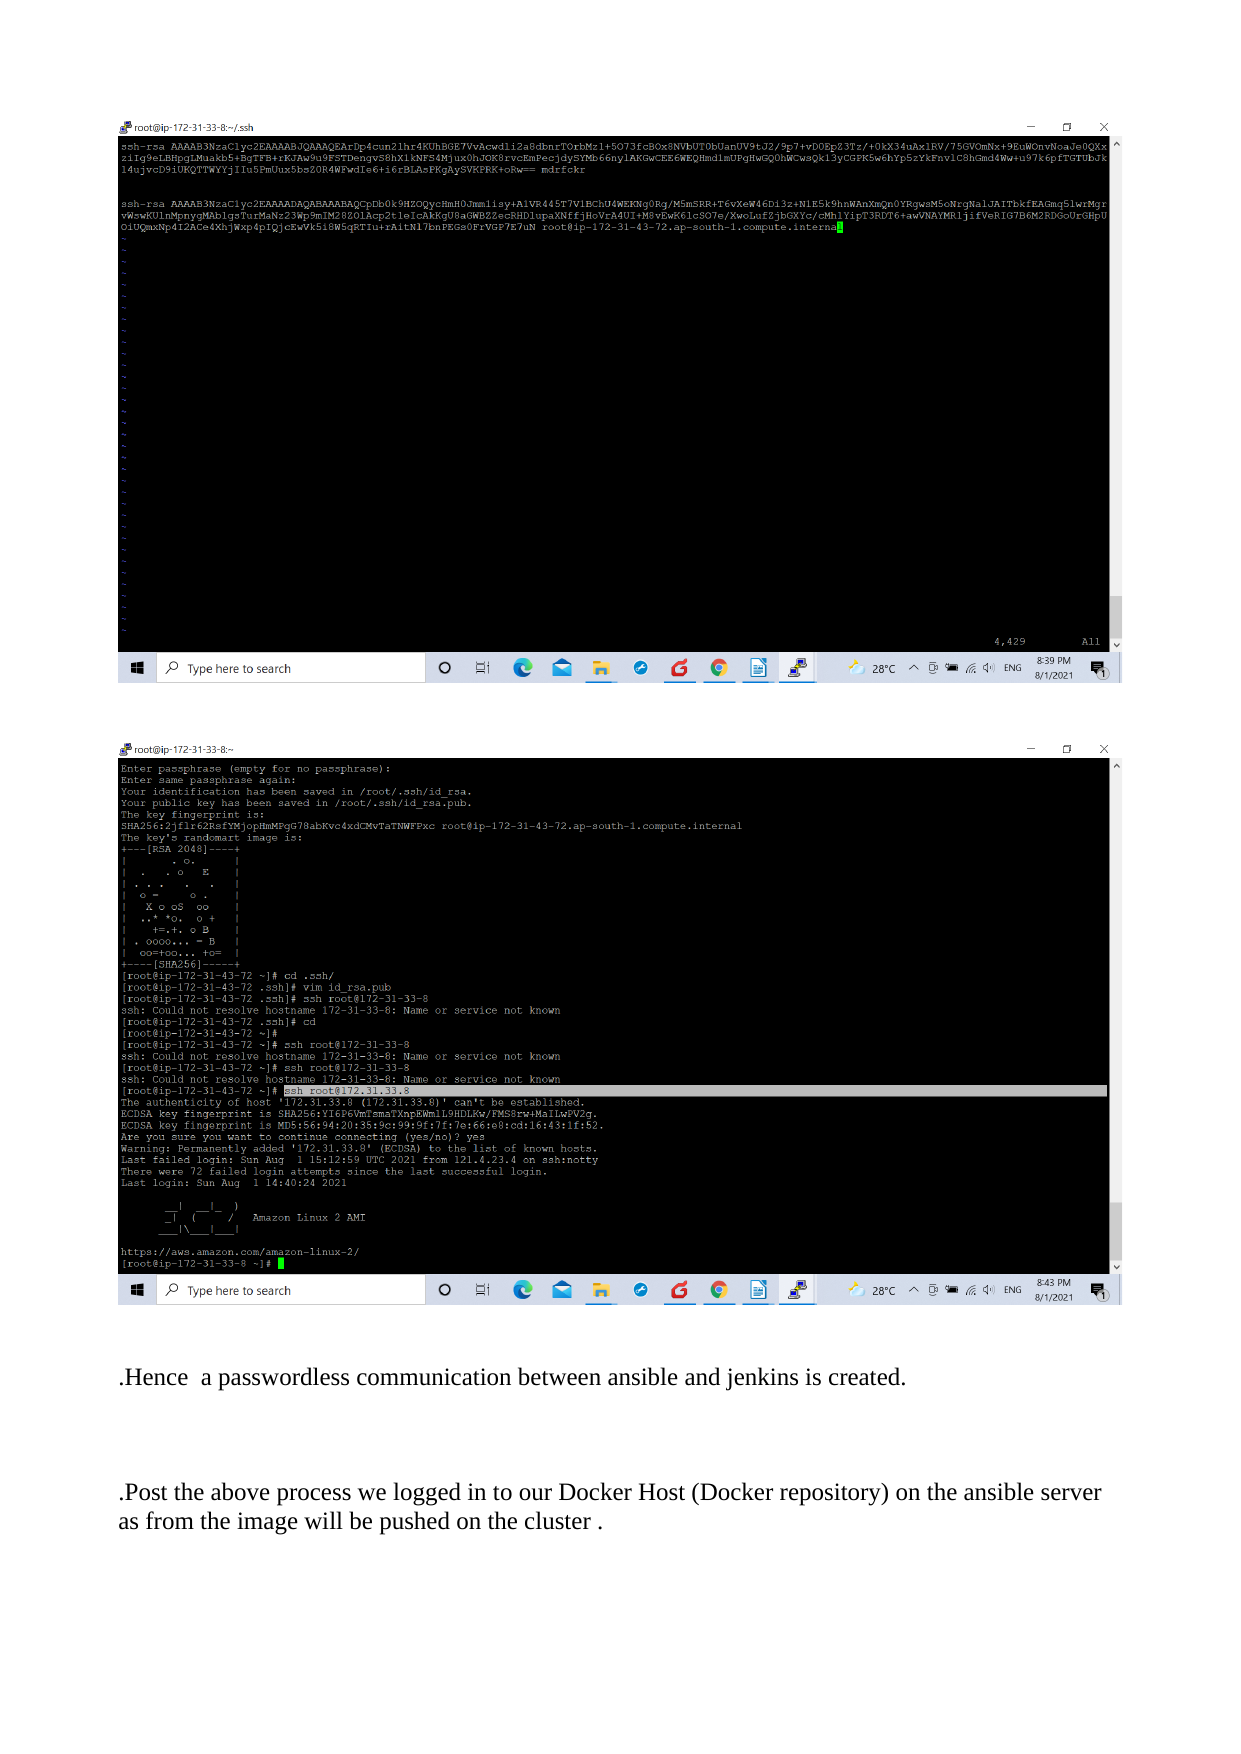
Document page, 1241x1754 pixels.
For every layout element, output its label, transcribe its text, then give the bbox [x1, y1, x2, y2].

text .Post the above process we logged in to our Docker Host (Docker repository) on the ansible server as from the image will be pushed on the cluster . [118, 1477, 1122, 1535]
picture [118, 740, 1123, 1305]
picture [118, 118, 1123, 683]
text .Hence a passwordless communication between ansible and jenkins is created. [118, 1362, 1122, 1391]
